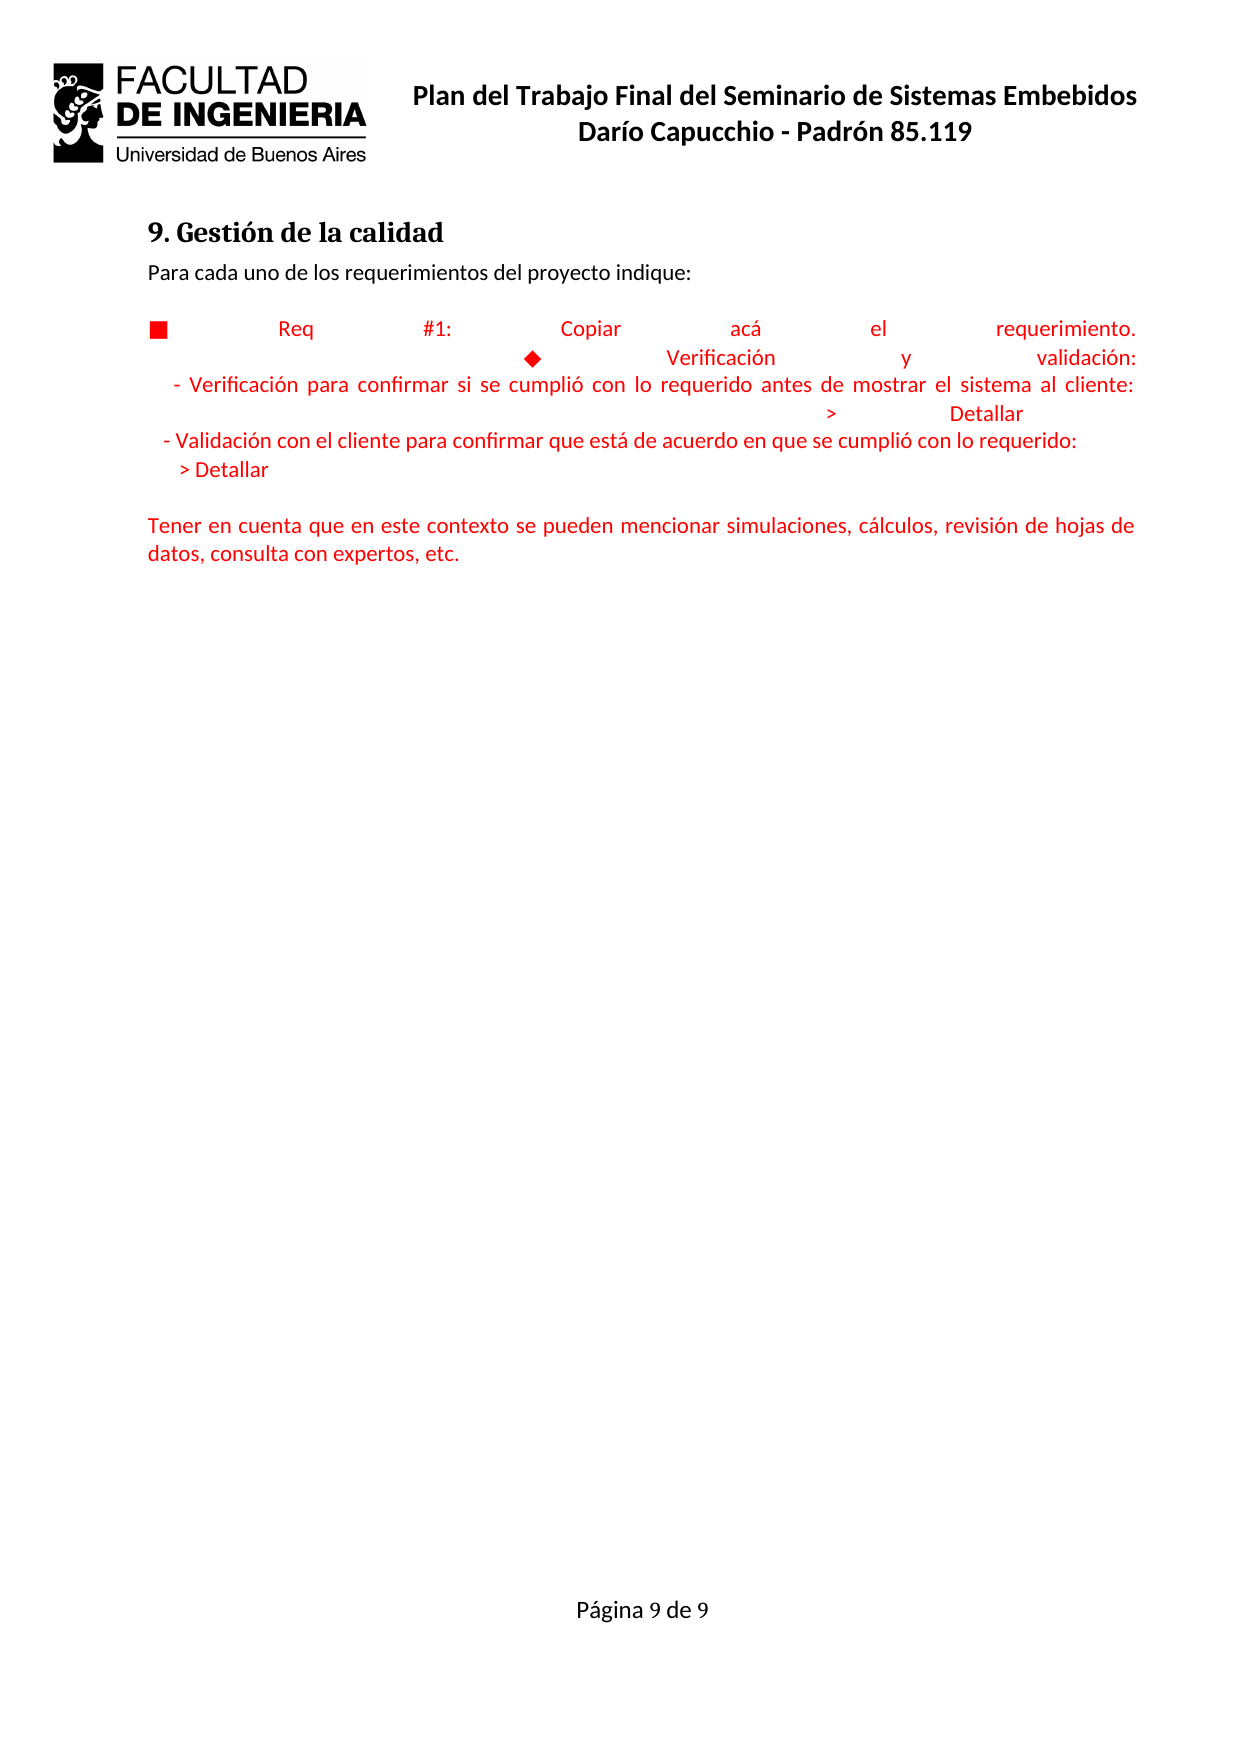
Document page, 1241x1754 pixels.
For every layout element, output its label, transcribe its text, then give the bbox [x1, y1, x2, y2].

subtitle 9. Gestión de la calidad [148, 217, 1137, 250]
picture [48, 58, 372, 167]
text Para cada uno de los requerimientos del proyecto indique: [148, 258, 1137, 287]
text > Detallar [148, 455, 1137, 483]
text Tener en cuenta que en este contexto se pueden mencionar simulaciones, cálculos, revisión de hojas de datos, consulta con expertos, etc. [148, 511, 1137, 567]
text ­■ Req #1: Copiar acá el requerimiento. ◆ Verificación y validación: - Verificación para confirmar si se cumplió con lo requerido antes de mostrar el sistema al cliente: > Detallar - Validación con el cliente para confirmar que está de acuerdo en que se cumplió con lo requerido: [148, 314, 1137, 455]
